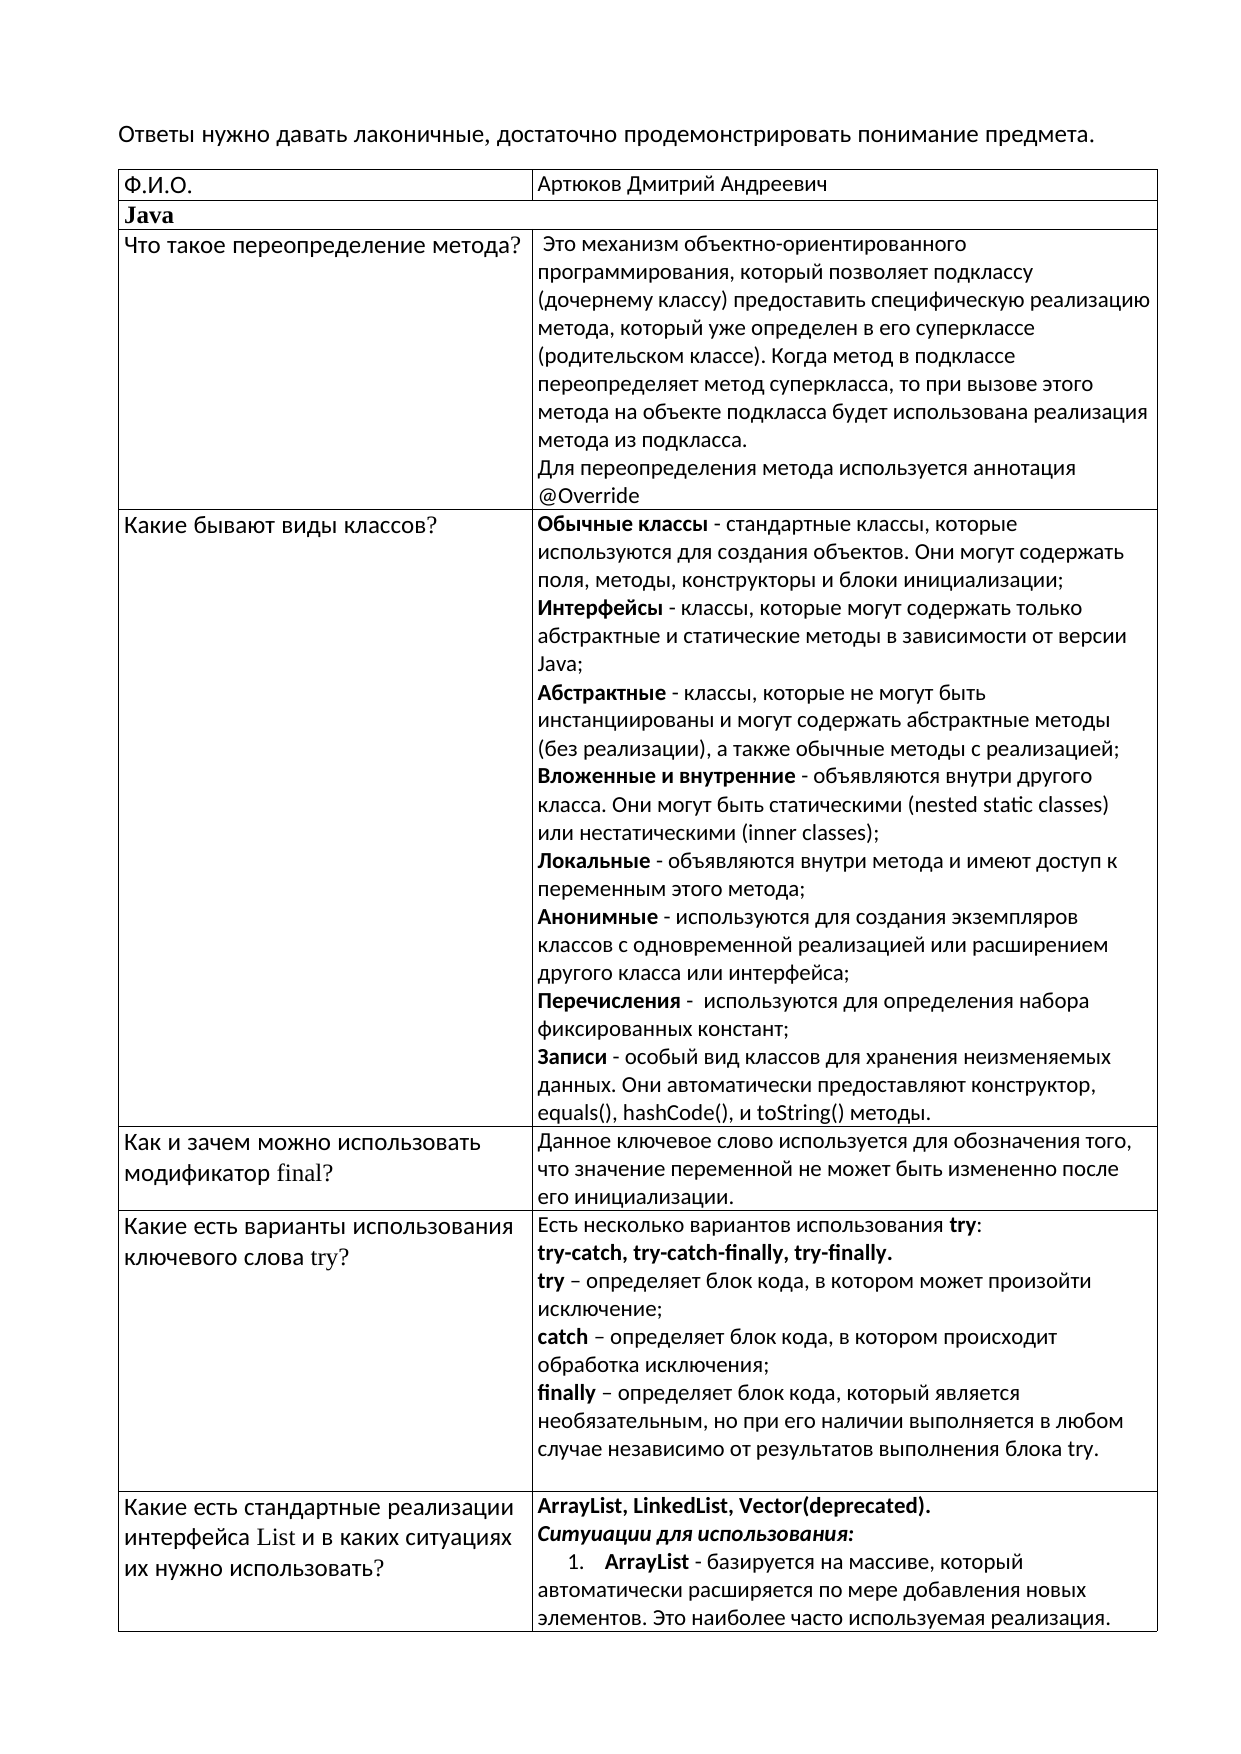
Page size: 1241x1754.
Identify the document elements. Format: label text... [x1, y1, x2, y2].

table_cell Что такое переопределение метода? [119, 230, 532, 509]
table_header Артюков Дмитрий Андреевич [533, 170, 1157, 200]
table_cell Обычные классы - стандартные классы, которые используются для создания объектов. Они могут содержать поля, методы, конструкторы и блоки инициализации; Интерфейсы - классы, которые могут содержать только абстрактные и статические методы в зависимости от версии Java; Абстрактные - классы, которые не могут быть инстанциированы и могут содержать абстрактные методы (без реализации), а также обычные методы с реализацией; Вложенные и внутренние - объявляются внутри другого класса. Они могут быть статическими (nested static classes) или нестатическими (inner classes); Локальные - объявляются внутри метода и имеют доступ к переменным этого метода; Анонимные - используются для создания экземпляров классов с одновременной реализацией или расширением другого класса или интерфейса; Перечисления - используются для определения набора фиксированных констант; Записи - особый вид классов для хранения неизменяемых данных. Они автоматически предоставляют конструктор, equals(), hashCode(), и toString() методы. [533, 510, 1157, 1126]
table_cell Какие есть стандартные реализации интерфейса List и в каких ситуациях их нужно использовать? [119, 1492, 532, 1631]
table_cell Это механизм объектно-ориентированного программирования, который позволяет подклассу (дочернему классу) предоставить специфическую реализацию метода, который уже определен в его суперклассе (родительском классе). Когда метод в подклассе переопределяет метод суперкласса, то при вызове этого метода на объекте подкласса будет использована реализация метода из подкласса. Для переопределения метода используется аннотация @Override [533, 230, 1157, 509]
table_cell ArrayList, LinkedList, Vector(deprecated). Ситуиации для использования: ArrayList - базируется на массиве, который автоматически расширяется по мере добавления новых элементов. Это наиболее часто используемая реализация. [533, 1492, 1157, 1631]
table_cell Данное ключевое слово используется для обозначения того, что значение переменной не может быть измененно после его инициализации. [533, 1127, 1157, 1210]
table_cell Какие есть варианты использования ключевого слова try? [119, 1211, 532, 1491]
table_cell Как и зачем можно использовать модификатор final? [119, 1127, 532, 1210]
table_cell Java [119, 201, 1157, 229]
text Ответы нужно давать лаконичные, достаточно продемонстрировать понимание предмета. [118, 118, 1122, 149]
table_cell Какие бывают виды классов? [119, 510, 532, 1126]
table_header Ф.И.О. [119, 170, 532, 200]
table_cell Есть несколько вариантов использования try: try-catch, try-catch-finally, try-finally. try – определяет блок кода, в котором может произойти исключение; catch – определяет блок кода, в котором происходит обработка исключения; finally – определяет блок кода, который является необязательным, но при его наличии выполняется в любом случае независимо от результатов выполнения блока try. [533, 1211, 1157, 1491]
